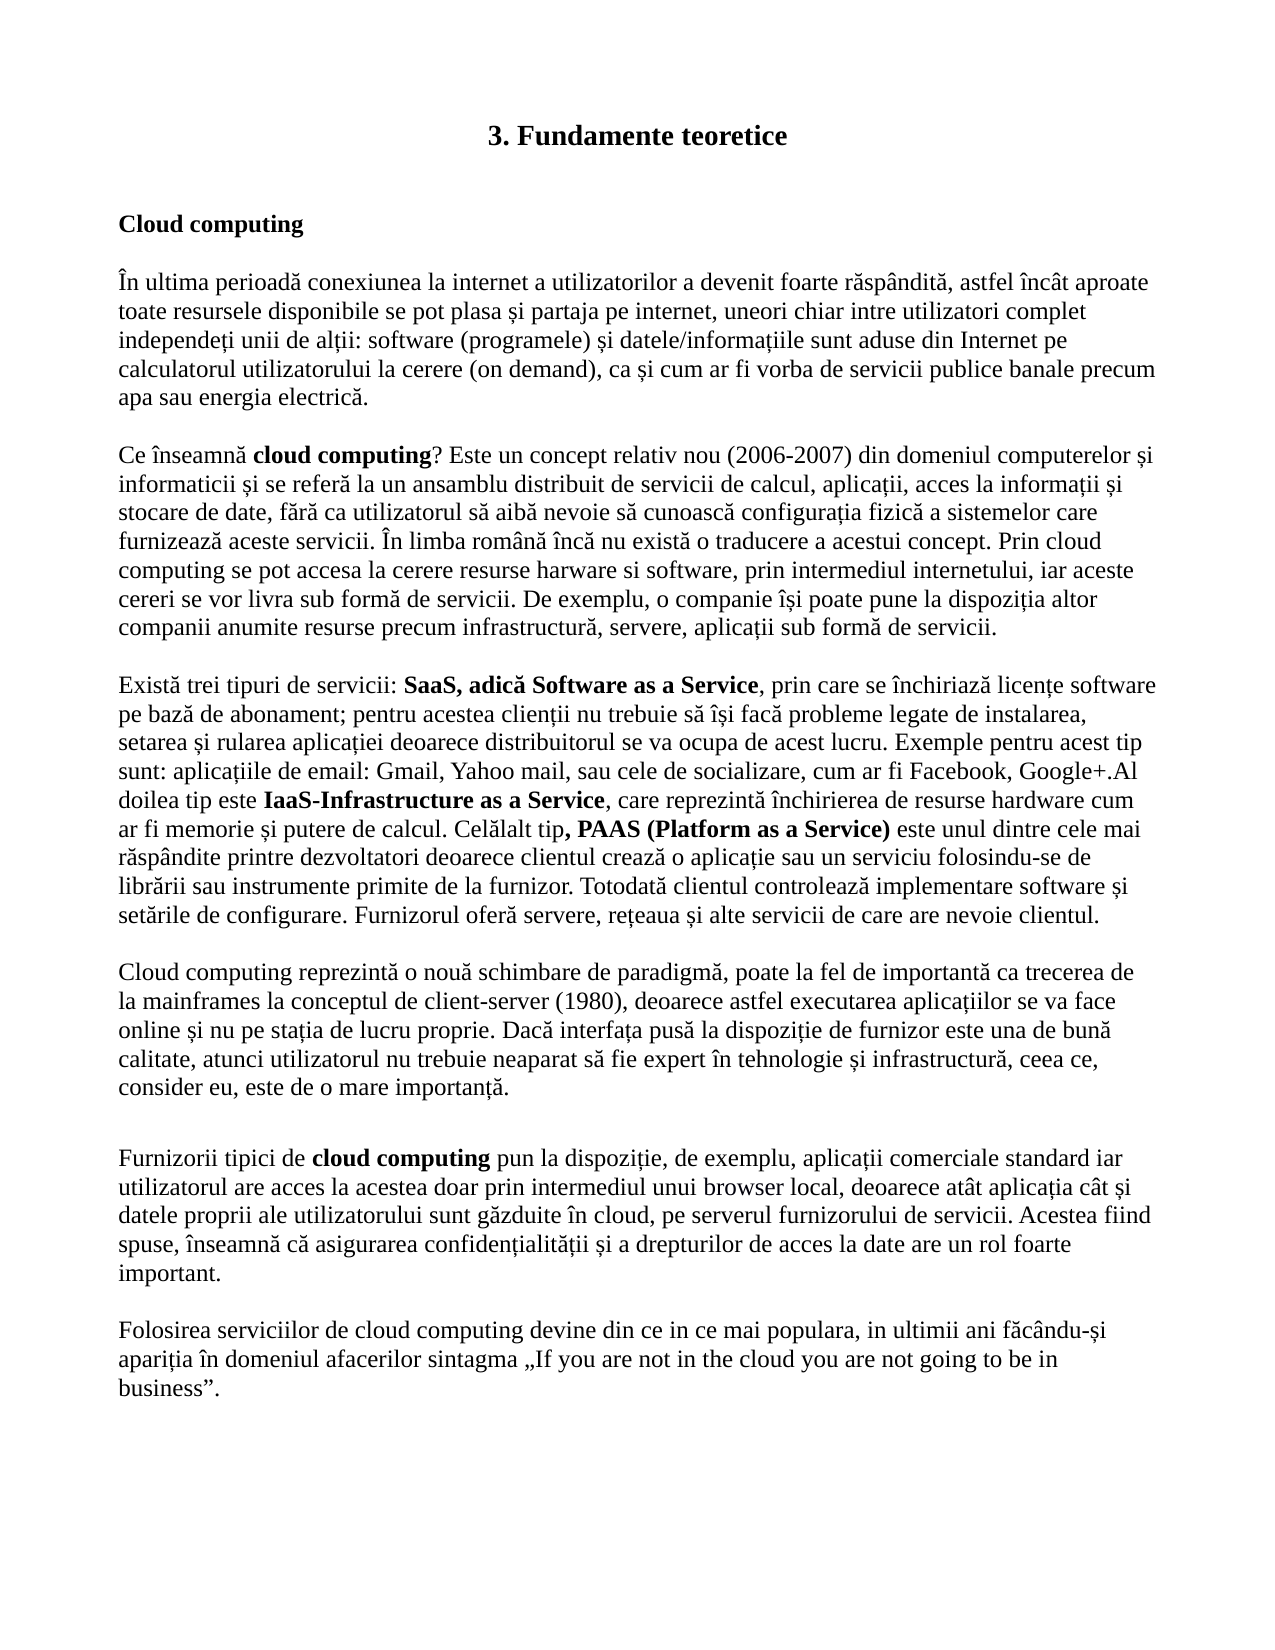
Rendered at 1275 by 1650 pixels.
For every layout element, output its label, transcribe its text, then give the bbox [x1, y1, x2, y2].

text În ultima perioadă conexiunea la internet a utilizatorilor a devenit foarte răspândită, astfel încât aproate toate resursele disponibile se pot plasa și partaja pe internet, uneori chiar intre utilizatori complet independeți unii de alții: software (programele) și datele/informațiile sunt aduse din Internet pe calculatorul utilizatorului la cerere (on demand), ca și cum ar fi vorba de servicii publice banale precum apa sau energia electrică. [118, 267, 1157, 411]
text Folosirea serviciilor de cloud computing devine din ce in ce mai populara, in ultimii ani făcându-și apariția în domeniul afacerilor sintagma „If you are not in the cloud you are not going to be in business”. [118, 1315, 1157, 1402]
text Există trei tipuri de servicii: SaaS, adică Software as a Service, prin care se închiriază licențe software pe bază de abonament; pentru acestea clienții nu trebuie să își facă probleme legate de instalarea, setarea și rularea aplicației deoarece distribuitorul se va ocupa de acest lucru. Exemple pentru acest tip sunt: aplicațiile de email: Gmail, Yahoo mail, sau cele de socializare, cum ar fi Facebook, Google+.Al doilea tip este IaaS-Infrastructure as a Service, care reprezintă închirierea de resurse hardware cum ar fi memorie și putere de calcul. Celălalt tip, PAAS (Platform as a Service) este unul dintre cele mai răspândite printre dezvoltatori deoarece clientul crează o aplicație sau un serviciu folosindu-se de librării sau instrumente primite de la furnizor. Totodată clientul controlează implementare software și setările de configurare. Furnizorul oferă servere, rețeaua și alte servicii de care are nevoie clientul. [118, 670, 1157, 929]
text Furnizorii tipici de cloud computing pun la dispoziție, de exemplu, aplicații comerciale standard iar utilizatorul are acces la acestea doar prin intermediul unui browser local, deoarece atât aplicația cât și datele proprii ale utilizatorului sunt găzduite în cloud, pe serverul furnizorului de servicii. Acestea fiind spuse, înseamnă că asigurarea confidențialității și a drepturilor de acces la date are un rol foarte important. [118, 1143, 1157, 1287]
text Cloud computing reprezintă o nouă schimbare de paradigmă, poate la fel de importantă ca trecerea de la mainframes la conceptul de client-server (1980), deoarece astfel executarea aplicațiilor se va face online și nu pe stația de lucru proprie. Dacă interfața pusă la dispoziție de furnizor este una de bună calitate, atunci utilizatorul nu trebuie neaparat să fie expert în tehnologie și infrastructură, ceea ce, consider eu, este de o mare importanță. [118, 957, 1157, 1101]
text 3. Fundamente teoretice [118, 118, 1157, 152]
list Cloud computing [118, 209, 1157, 238]
text Ce înseamnă cloud computing? Este un concept relativ nou (2006-2007) din domeniul computerelor și informaticii și se referă la un ansamblu distribuit de servicii de calcul, aplicații, acces la informații și stocare de date, fără ca utilizatorul să aibă nevoie să cunoască configurația fizică a sistemelor care furnizează aceste servicii. În limba română încă nu există o traducere a acestui concept. Prin cloud computing se pot accesa la cerere resurse harware si software, prin intermediul internetului, iar aceste cereri se vor livra sub formă de servicii. De exemplu, o companie își poate pune la dispoziția altor companii anumite resurse precum infrastructură, servere, aplicații sub formă de servicii. [118, 440, 1157, 641]
